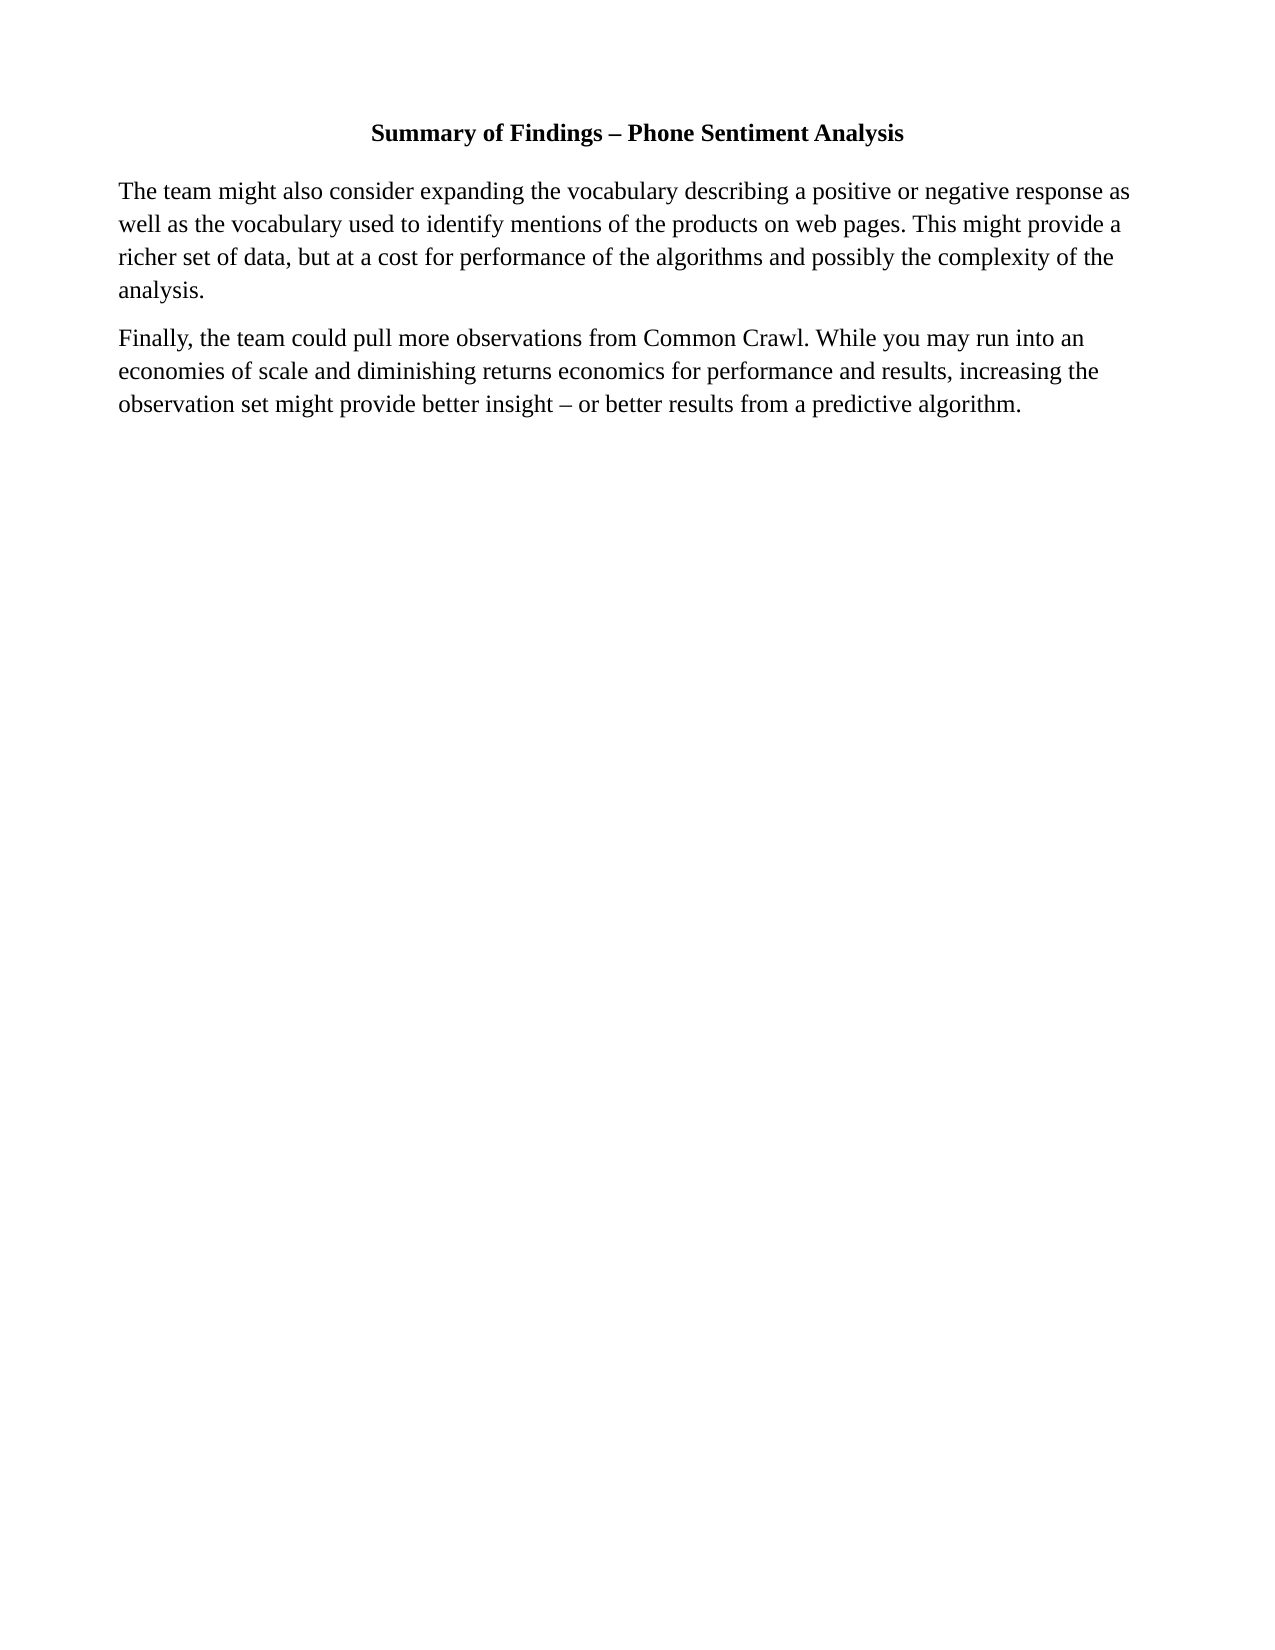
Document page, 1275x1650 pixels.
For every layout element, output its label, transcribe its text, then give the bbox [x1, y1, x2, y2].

text The team might also consider expanding the vocabulary describing a positive or negative response as well as the vocabulary used to identify mentions of the products on web pages. This might provide a richer set of data, but at a cost for performance of the algorithms and possibly the complexity of the analysis. [118, 176, 1157, 304]
text Finally, the team could pull more observations from Common Crawl. While you may run into an economies of scale and diminishing returns economics for performance and results, increasing the observation set might provide better insight – or better results from a predictive algorithm. [118, 323, 1157, 418]
